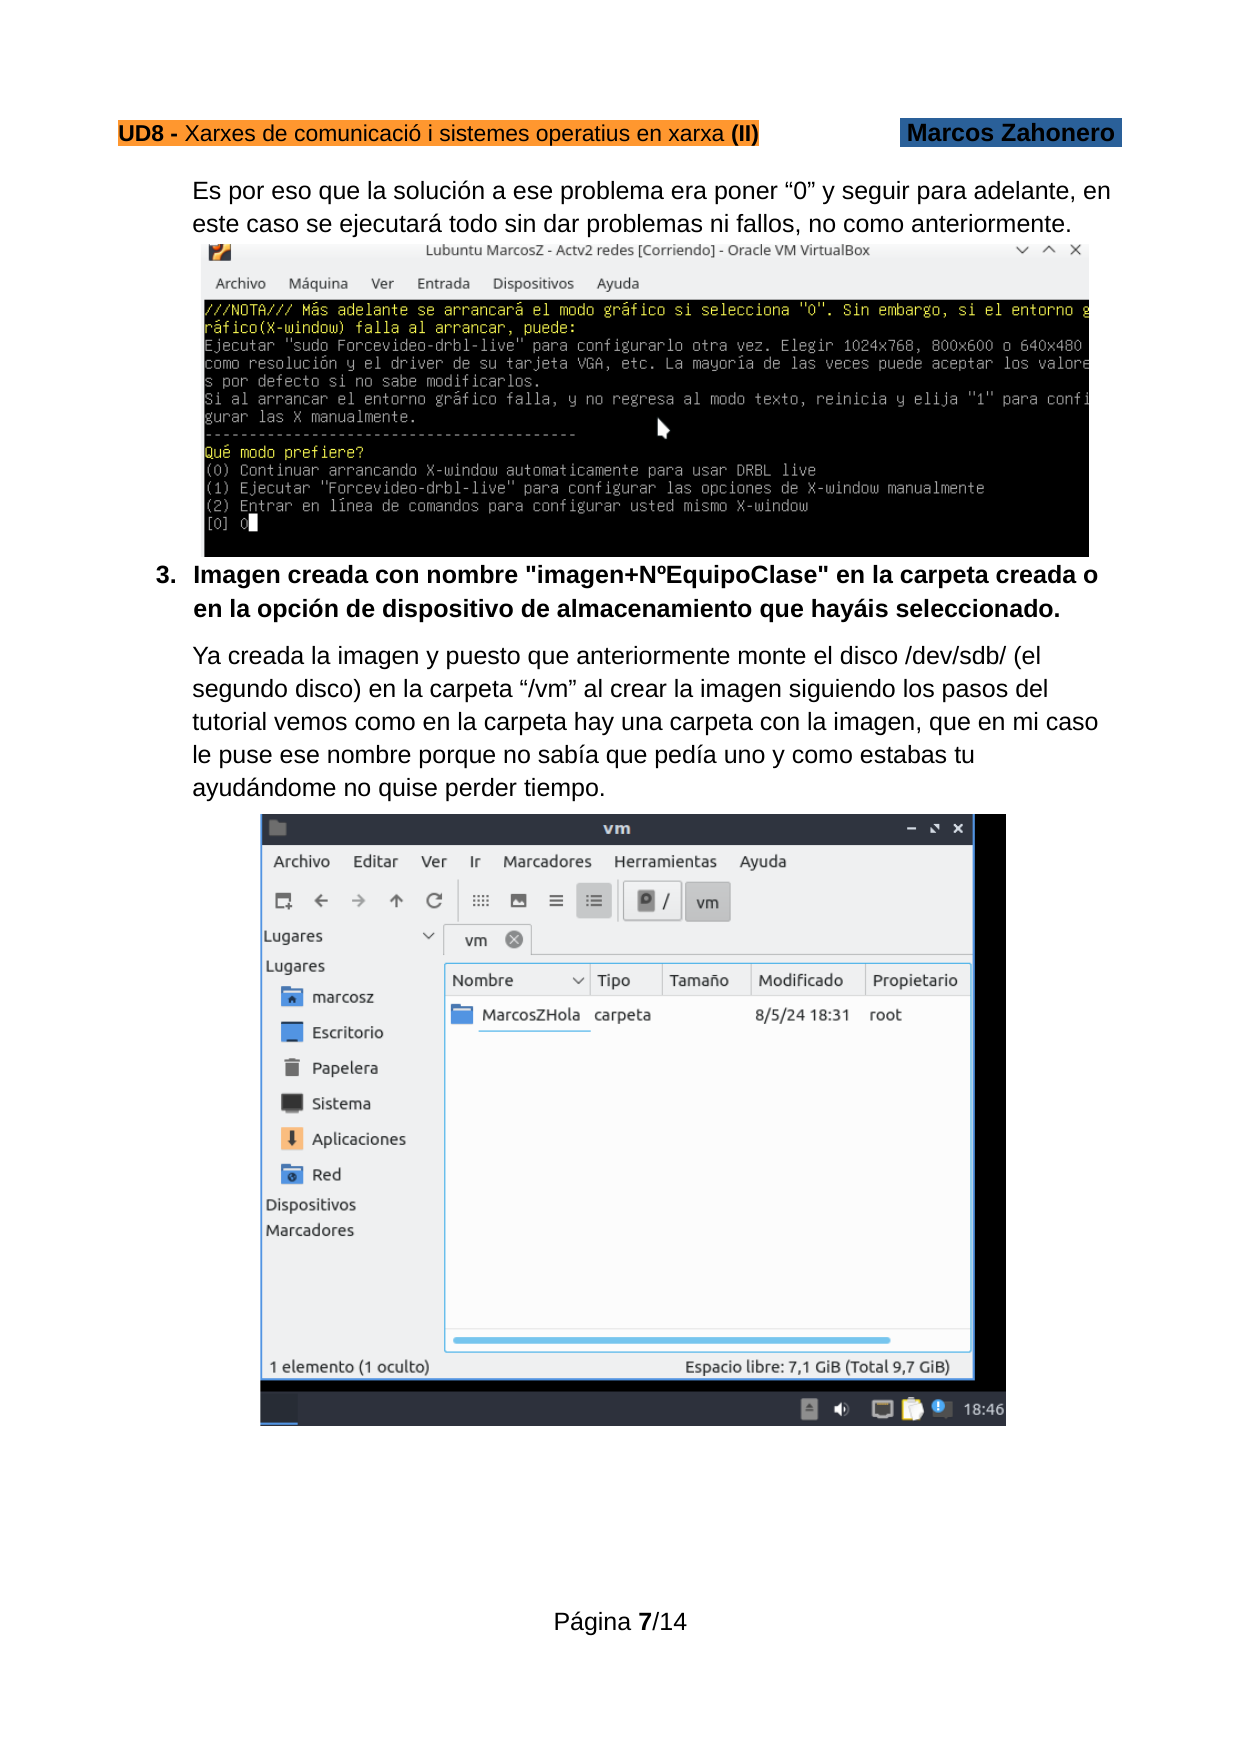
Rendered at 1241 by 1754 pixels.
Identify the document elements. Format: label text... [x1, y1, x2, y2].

text Es por eso que la solución a ese problema era poner “0” y seguir para adelante, en este caso se ejecutará todo sin dar problemas ni fallos, no como anteriormente. [118, 176, 1122, 238]
list Imagen creada con nombre "imagen+NºEquipoClase" en la carpeta creada o en la opción de dispositivo de almacenamiento que hayáis seleccionado. [156, 257, 1122, 622]
text Ya creada la imagen y puesto que anteriormente monte el disco /dev/sdb/ (el segundo disco) en la carpeta “/vm” al crear la imagen siguiendo los pasos del tutorial vemos como en la carpeta hay una carpeta con la imagen, que en mi caso le puse ese nombre porque no sabía que pedía uno y como estabas tu ayudándome no quise perder tiempo. [118, 641, 1122, 802]
picture [200, 244, 1089, 557]
picture [260, 814, 1006, 1426]
